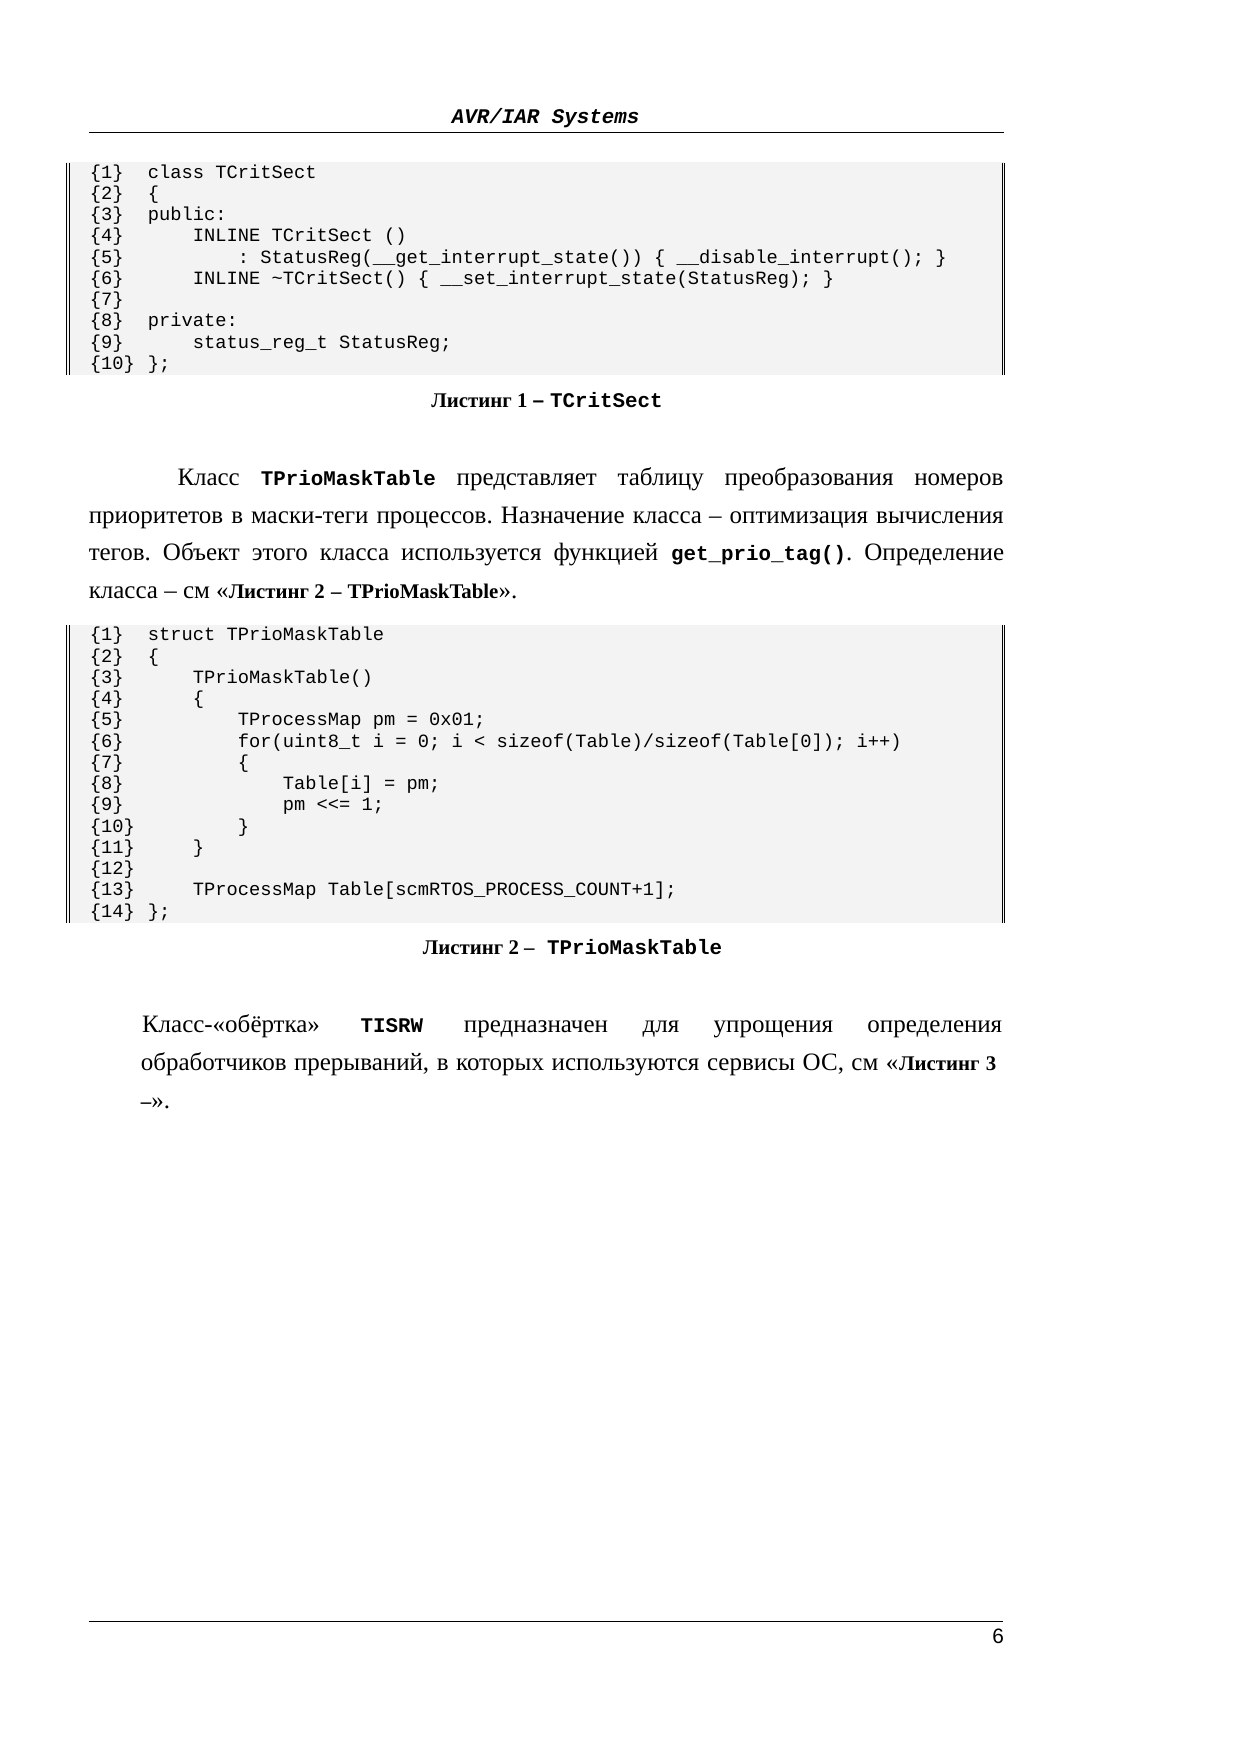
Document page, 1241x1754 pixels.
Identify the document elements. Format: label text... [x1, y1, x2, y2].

list { [70, 753, 1002, 774]
list TPrioMaskTable() [70, 668, 1002, 689]
list private: [70, 311, 1002, 332]
list status_reg_t StatusReg; [70, 332, 1002, 354]
list class TCritSect [66, 162, 1002, 184]
list TProcessMap Table[scmRTOS_PROCESS_COUNT+1]; [70, 880, 1002, 901]
list } [70, 816, 1002, 838]
list } [70, 838, 1002, 859]
list struct TPrioMaskTable [70, 625, 1002, 646]
list TProcessMap pm = 0x01; [70, 710, 1002, 731]
text Класс TPrioMaskTable представляет таблицу преобразования номеров приоритетов в маски-теги процессов. Назначение класса – оптимизация вычисления тегов. Объект этого класса используется функцией get_prio_tag(). Определение класса – см «Листинг 2 – TPrioMaskTable». [88, 462, 1004, 604]
list pm <<= 1; [70, 795, 1002, 816]
list { [70, 184, 1002, 205]
list INLINE TCritSect () [70, 226, 1002, 247]
list }; [70, 901, 1002, 923]
list { [70, 689, 1002, 710]
list INLINE ~TCritSect() { __set_interrupt_state(StatusReg); } [70, 269, 1002, 290]
list }; [70, 354, 1002, 375]
text Листинг 1 – TCritSect [89, 387, 1004, 413]
list : StatusReg(__get_interrupt_state()) { __disable_interrupt(); } [70, 247, 1002, 269]
text Класс-«обёртка» TISRW предназначен для упрощения определения обработчиков прерываний, в которых используются сервисы ОС, см «Листинг 3 – TISRW». [141, 1009, 1002, 1113]
list public: [70, 205, 1002, 226]
list { [70, 646, 1002, 668]
list for(uint8_t i = 0; i < sizeof(Table)/sizeof(Table[0]); i++) [70, 731, 1002, 753]
text Листинг 2 – TPrioMaskTable [141, 935, 1002, 961]
list Table[i] = pm; [70, 774, 1002, 795]
